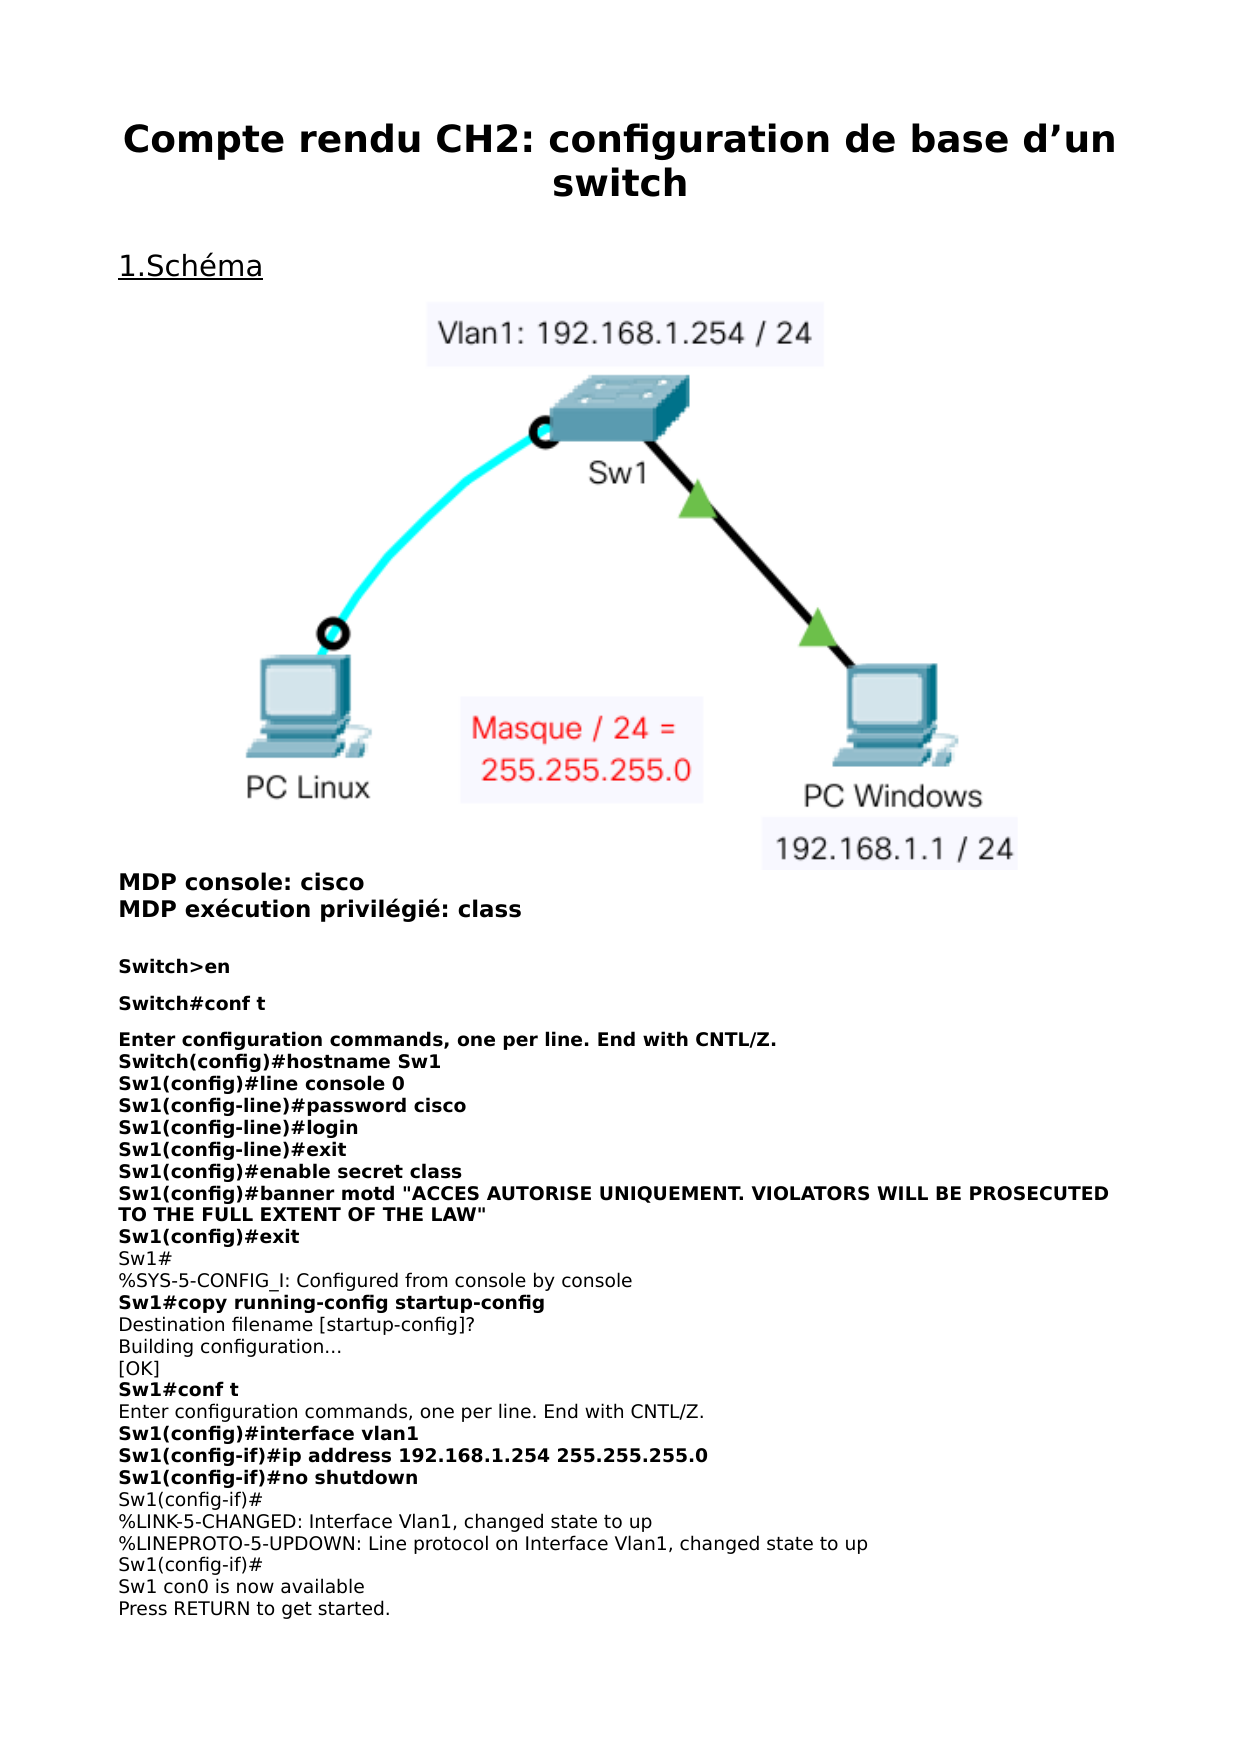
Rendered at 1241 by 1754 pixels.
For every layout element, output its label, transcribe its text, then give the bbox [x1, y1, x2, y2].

text Sw1(config-if)#ip address 192.168.1.254 255.255.255.0 [118, 1445, 1122, 1467]
text %SYS-5-CONFIG_I: Configured from console by console [118, 1270, 1122, 1292]
text %LINK-5-CHANGED: Interface Vlan1, changed state to up [118, 1511, 1122, 1532]
text Sw1(config)#line console 0 [118, 1073, 1122, 1095]
text Destination filename [startup-config]? [118, 1314, 1122, 1336]
text Enter configuration commands, one per line. End with CNTL/Z. [118, 1401, 1122, 1423]
text Switch(config)#hostname Sw1 [118, 1051, 1122, 1073]
text Sw1(config-if)# [118, 1489, 1122, 1511]
text Sw1 con0 is now available [118, 1576, 1122, 1598]
text Switch#conf t [118, 993, 1122, 1015]
text MDP exécution privilégié: class [118, 896, 1122, 922]
text Press RETURN to get started. [118, 1598, 1122, 1620]
text MDP console: cisco [118, 283, 1122, 896]
text Sw1(config)#enable secret class [118, 1161, 1122, 1182]
text Sw1(config-line)#password cisco [118, 1095, 1122, 1117]
text Sw1(config-if)#no shutdown [118, 1467, 1122, 1489]
text Sw1(config-line)#login [118, 1117, 1122, 1139]
text Sw1#conf t [118, 1379, 1122, 1401]
text Switch>en [118, 956, 1122, 978]
text 1.Schéma [118, 249, 1122, 283]
text %LINEPROTO-5-UPDOWN: Line protocol on Interface Vlan1, changed state to up [118, 1532, 1122, 1554]
text Sw1(config-line)#exit [118, 1139, 1122, 1161]
text [OK] [118, 1357, 1122, 1379]
text Building configuration... [118, 1336, 1122, 1357]
text Sw1(config)#banner motd "ACCES AUTORISE UNIQUEMENT. VIOLATORS WILL BE PROSECUTED TO THE FULL EXTENT OF THE LAW" [118, 1182, 1122, 1226]
text Sw1(config)#interface vlan1 [118, 1423, 1122, 1445]
text Enter configuration commands, one per line. End with CNTL/Z. [118, 1029, 1122, 1051]
text Sw1(config-if)# [118, 1554, 1122, 1576]
text Compte rendu CH2: configuration de base d’un switch [118, 118, 1122, 205]
text Sw1# [118, 1248, 1122, 1270]
picture [222, 295, 1018, 870]
text Sw1(config)#exit [118, 1226, 1122, 1248]
text Sw1#copy running-config startup-config [118, 1292, 1122, 1314]
